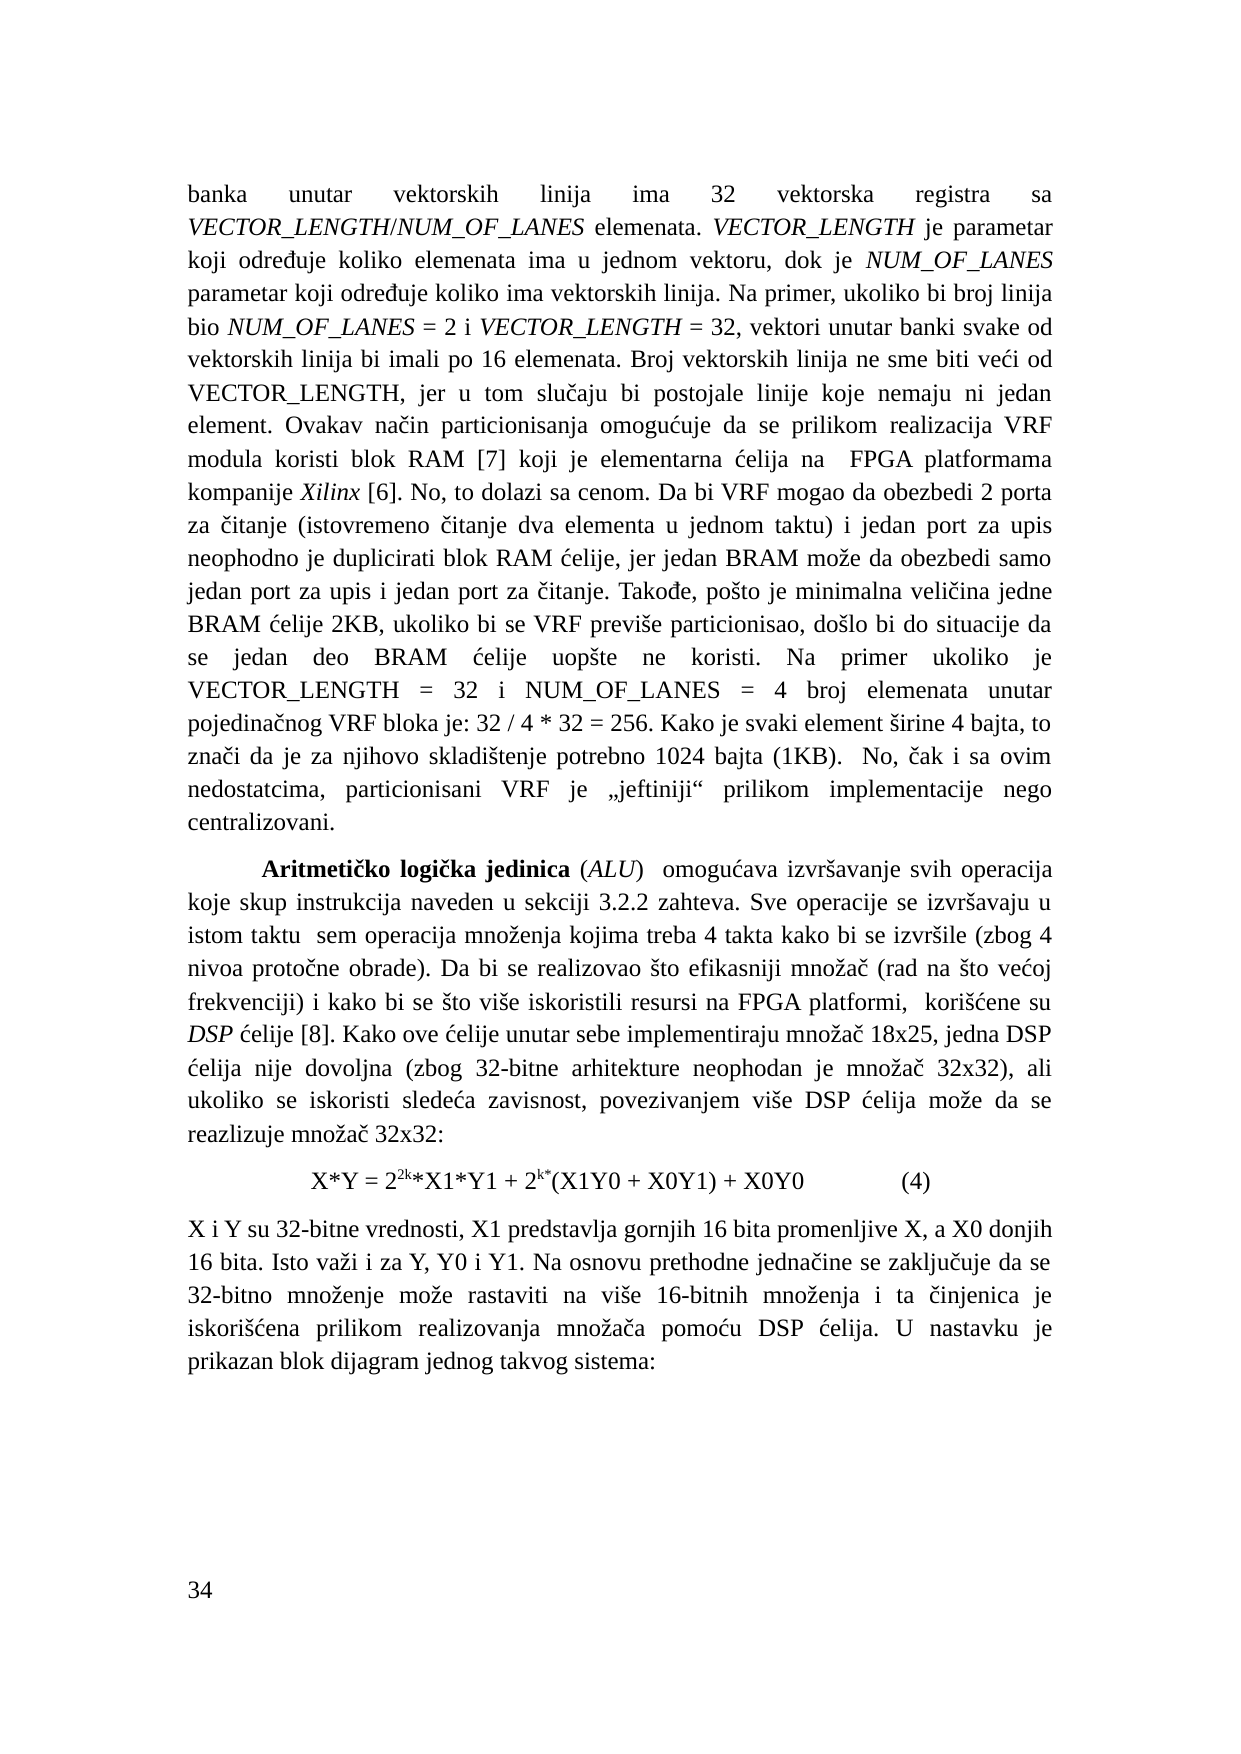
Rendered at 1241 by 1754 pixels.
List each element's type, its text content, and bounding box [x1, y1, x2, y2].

text Aritmetičko logička jedinica (ALU) omogućava izvršavanje svih operacija koje skup instrukcija naveden u sekciji 3.2.2 zahteva. Sve operacije se izvršavaju u istom taktu sem operacija množenja kojima treba 4 takta kako bi se izvršile (zbog 4 nivoa protočne obrade). Da bi se realizovao što efikasniji množač (rad na što većoj frekvenciji) i kako bi se što više iskoristili resursi na FPGA platformi, korišćene su DSP ćelije [8]. Kako ove ćelije unutar sebe implementiraju množač 18x25, jedna DSP ćelija nije dovoljna (zbog 32-bitne arhitekture neophodan je množač 32x32), ali ukoliko se iskoristi sledeća zavisnost, povezivanjem više DSP ćelija može da se reazlizuje množač 32x32: [187, 854, 1053, 1147]
text X i Y su 32-bitne vrednosti, X1 predstavlja gornjih 16 bita promenljive X, a X0 donjih 16 bita. Isto važi i za Y, Y0 i Y1. Na osnovu prethodne jednačine se zaključuje da se 32-bitno množenje može rastaviti na više 16-bitnih množenja i ta činjenica je iskorišćena prilikom realizovanja množača pomoću DSP ćelija. U nastavku je prikazan blok dijagram jednog takvog sistema: [187, 1214, 1053, 1375]
text banka unutar vektorskih linija ima 32 vektorska registra sa VECTOR_LENGTH/NUM_OF_LANES elemenata. VECTOR_LENGTH je parametar koji određuje koliko elemenata ima u jednom vektoru, dok je NUM_OF_LANES parametar koji određuje koliko ima vektorskih linija. Na primer, ukoliko bi broj linija bio NUM_OF_LANES = 2 i VECTOR_LENGTH = 32, vektori unutar banki svake od vektorskih linija bi imali po 16 elemenata. Broj vektorskih linija ne sme biti veći od VECTOR_LENGTH, jer u tom slučaju bi postojale linije koje nemaju ni jedan element. Ovakav način particionisanja omogućuje da se prilikom realizacija VRF modula koristi blok RAM [7] koji je elementarna ćelija na FPGA platformama kompanije Xilinx [6]. No, to dolazi sa cenom. Da bi VRF mogao da obezbedi 2 porta za čitanje (istovremeno čitanje dva elementa u jednom taktu) i jedan port za upis neophodno je duplicirati blok RAM ćelije, jer jedan BRAM može da obezbedi samo jedan port za upis i jedan port za čitanje. Takođe, pošto je minimalna veličina jedne BRAM ćelije 2KB, ukoliko bi se VRF previše particionisao, došlo bi do situacije da se jedan deo BRAM ćelije uopšte ne koristi. Na primer ukoliko je VECTOR_LENGTH = 32 i NUM_OF_LANES = 4 broj elemenata unutar pojedinačnog VRF bloka je: 32 / 4 * 32 = 256. Kako je svaki element širine 4 bajta, to znači da je za njihovo skladištenje potrebno 1024 bajta (1KB). No, čak i sa ovim nedostatcima, particionisani VRF je „jeftiniji“ prilikom implementacije nego centralizovani. [187, 179, 1053, 836]
text X*Y = 22k*X1*Y1 + 2k*(X1Y0 + X0Y1) + X0Y0 (4) [187, 1166, 1053, 1195]
